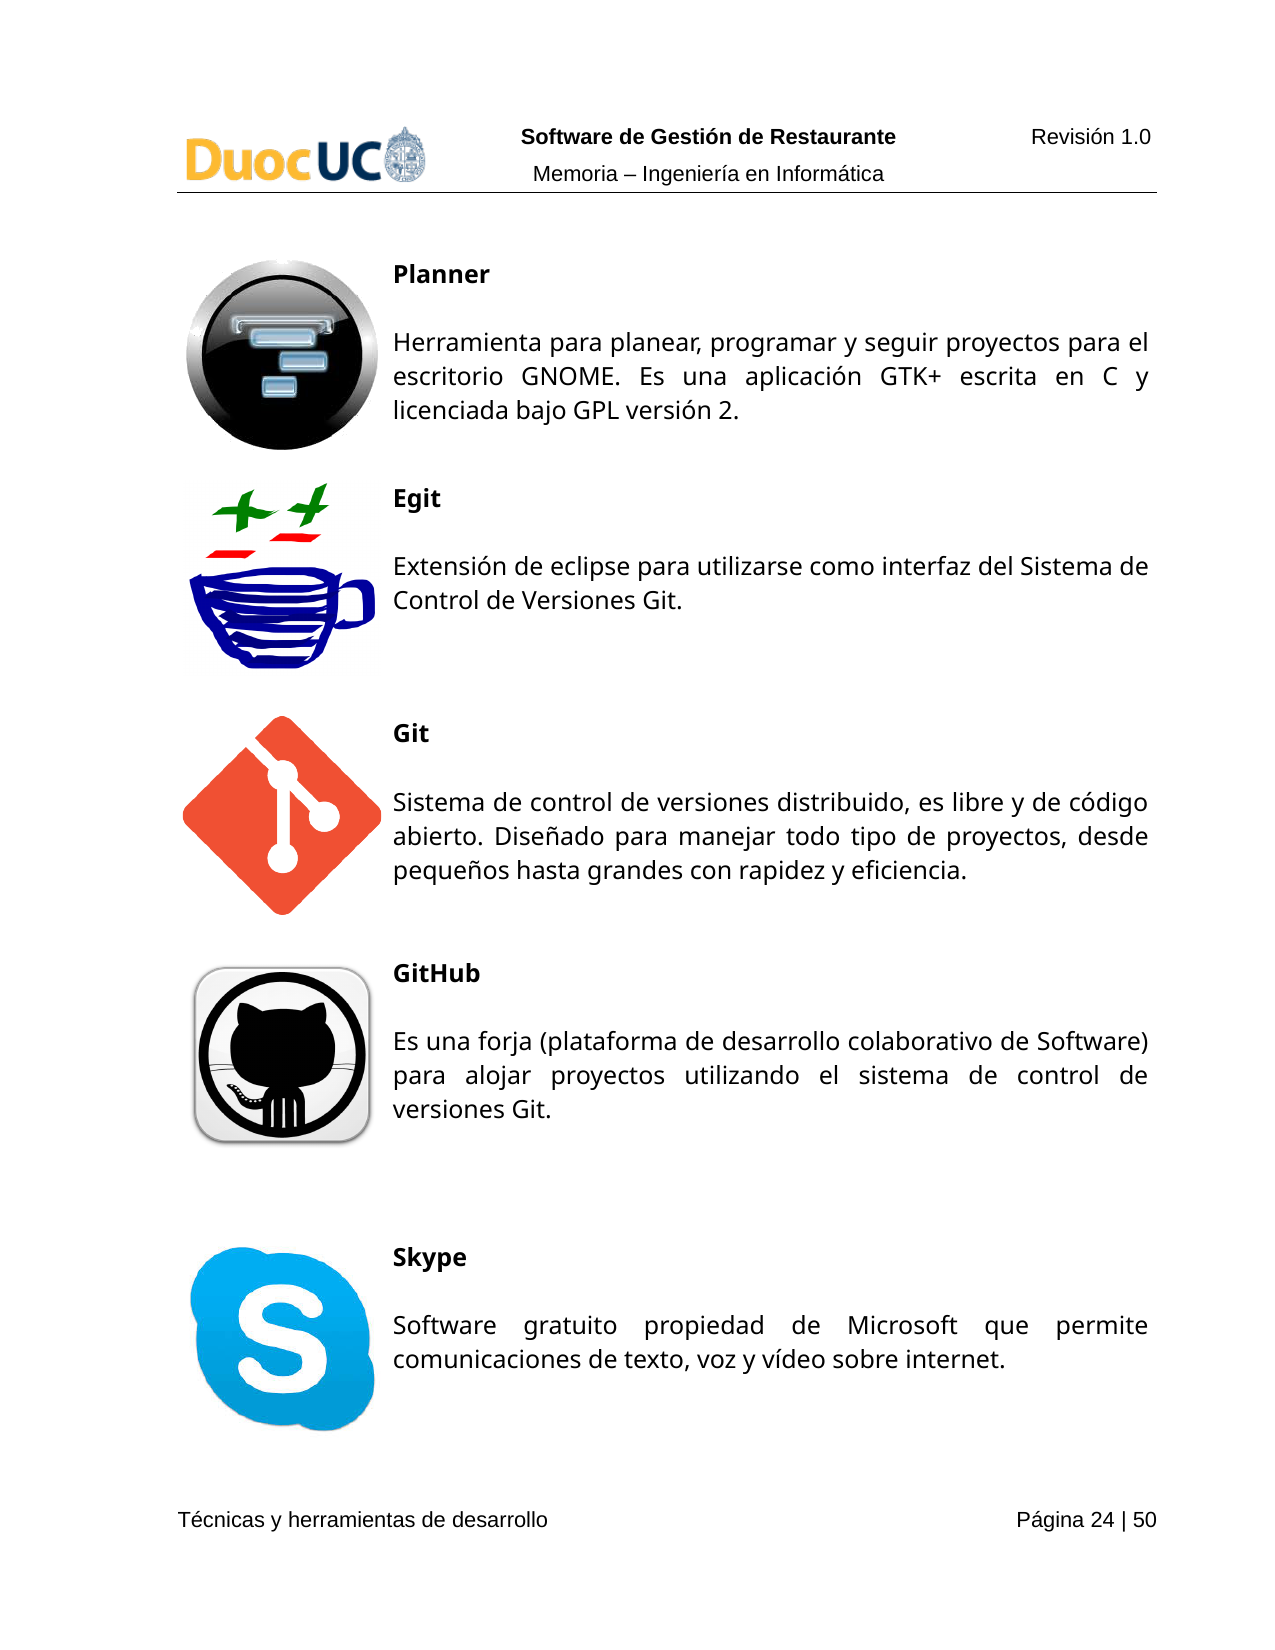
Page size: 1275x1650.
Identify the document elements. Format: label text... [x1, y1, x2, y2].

picture [182, 955, 382, 1154]
table_cell Egit Extensión de eclipse para utilizarse como interfaz del Sistema de Control de Versiones Git. [388, 476, 1155, 710]
picture [182, 256, 382, 455]
picture [182, 123, 426, 187]
picture [182, 716, 382, 915]
table_cell [178, 1235, 387, 1472]
table_cell GitHub Es una forja (plataforma de desarrollo colaborativo de Software) para alojar proyectos utilizando el sistema de control de versiones Git. [388, 951, 1155, 1234]
picture [182, 480, 382, 676]
table_cell Skype Software gratuito propiedad de Microsoft que permite comunicaciones de texto, voz y vídeo sobre internet. [388, 1235, 1155, 1472]
picture [182, 1239, 382, 1438]
table_cell [178, 951, 387, 1234]
table_cell [178, 252, 387, 474]
table_cell [178, 476, 387, 710]
table_cell [178, 711, 387, 950]
table_cell Planner Herramienta para planear, programar y seguir proyectos para el escritorio GNOME. Es una aplicación GTK+ escrita en C y licenciada bajo GPL versión 2. [388, 252, 1155, 474]
table_cell Git Sistema de control de versiones distribuido, es libre y de código abierto. Diseñado para manejar todo tipo de proyectos, desde pequeños hasta grandes con rapidez y eficiencia. [388, 711, 1155, 950]
